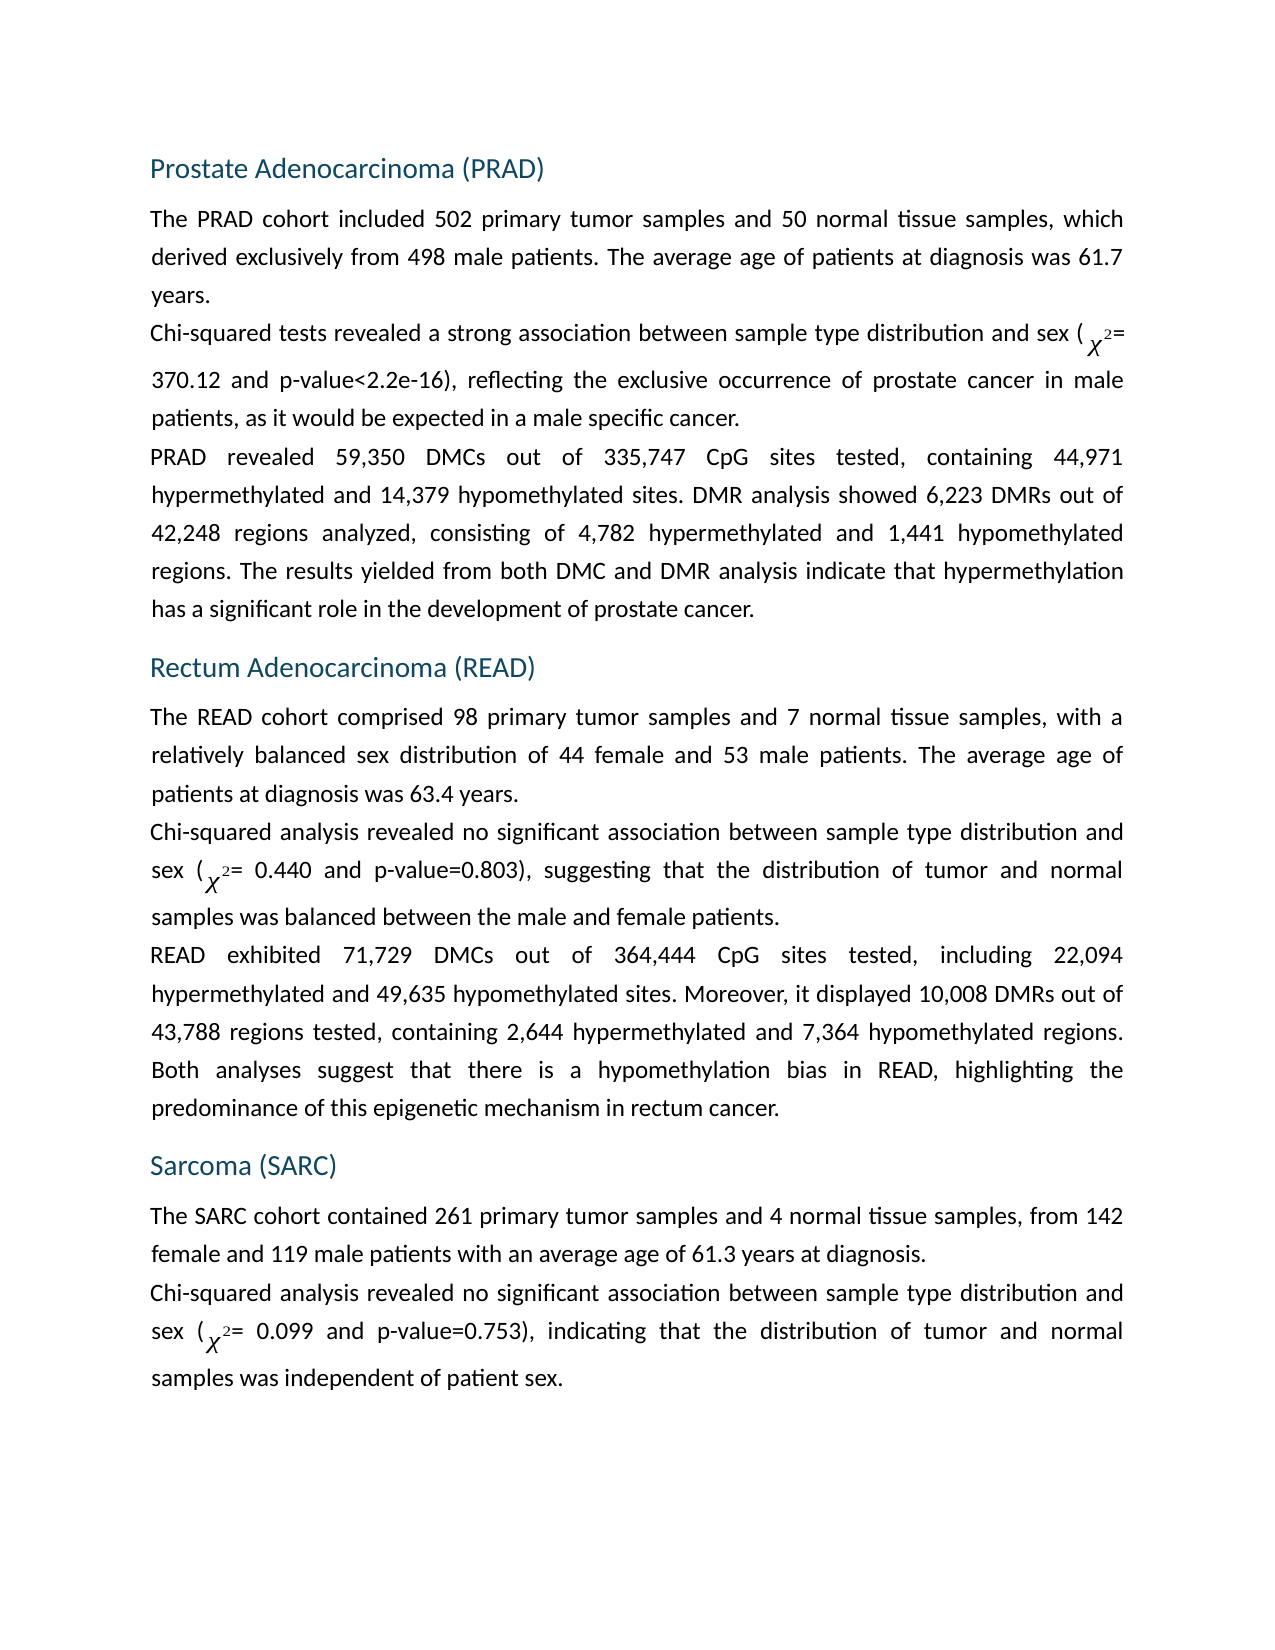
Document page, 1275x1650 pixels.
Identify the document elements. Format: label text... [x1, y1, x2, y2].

text Chi-squared analysis revealed no significant association between sample type distribution and sex (= 0.099 and p-value=0.753), indicating that the distribution of tumor and normal samples was independent of patient sex. [150, 1277, 1125, 1392]
subtitle Sarcoma (SARC) [150, 1147, 1125, 1183]
text Chi-squared tests revealed a strong association between sample type distribution and sex (= 370.12 and p-value<2.2e-16), reflecting the exclusive occurrence of prostate cancer in male patients, as it would be expected in a male specific cancer. [150, 317, 1125, 433]
subtitle Prostate Adenocarcinoma (PRAD) [150, 150, 1125, 186]
text READ exhibited 71,729 DMCs out of 364,444 CpG sites tested, including 22,094 hypermethylated and 49,635 hypomethylated sites. Moreover, it displayed 10,008 DMRs out of 43,788 regions tested, containing 2,644 hypermethylated and 7,364 hypomethylated regions. Both analyses suggest that there is a hypomethylation bias in READ, highlighting the predominance of this epigenetic mechanism in rectum cancer. [150, 940, 1125, 1123]
text The READ cohort comprised 98 primary tumor samples and 7 normal tissue samples, with a relatively balanced sex distribution of 44 female and 53 male patients. The average age of patients at diagnosis was 63.4 years. [150, 701, 1125, 808]
text The SARC cohort contained 261 primary tumor samples and 4 normal tissue samples, from 142 female and 119 male patients with an average age of 61.3 years at diagnosis. [150, 1200, 1125, 1269]
text The PRAD cohort included 502 primary tumor samples and 50 normal tissue samples, which derived exclusively from 498 male patients. The average age of patients at diagnosis was 61.7 years. [150, 203, 1125, 309]
text Chi-squared analysis revealed no significant association between sample type distribution and sex (= 0.440 and p-value=0.803), suggesting that the distribution of tumor and normal samples was balanced between the male and female patients. [150, 816, 1125, 932]
text PRAD revealed 59,350 DMCs out of 335,747 CpG sites tested, containing 44,971 hypermethylated and 14,379 hypomethylated sites. DMR analysis showed 6,223 DMRs out of 42,248 regions analyzed, consisting of 4,782 hypermethylated and 1,441 hypomethylated regions. The results yielded from both DMC and DMR analysis indicate that hypermethylation has a significant role in the development of prostate cancer. [150, 441, 1125, 624]
subtitle Rectum Adenocarcinoma (READ) [150, 649, 1125, 684]
